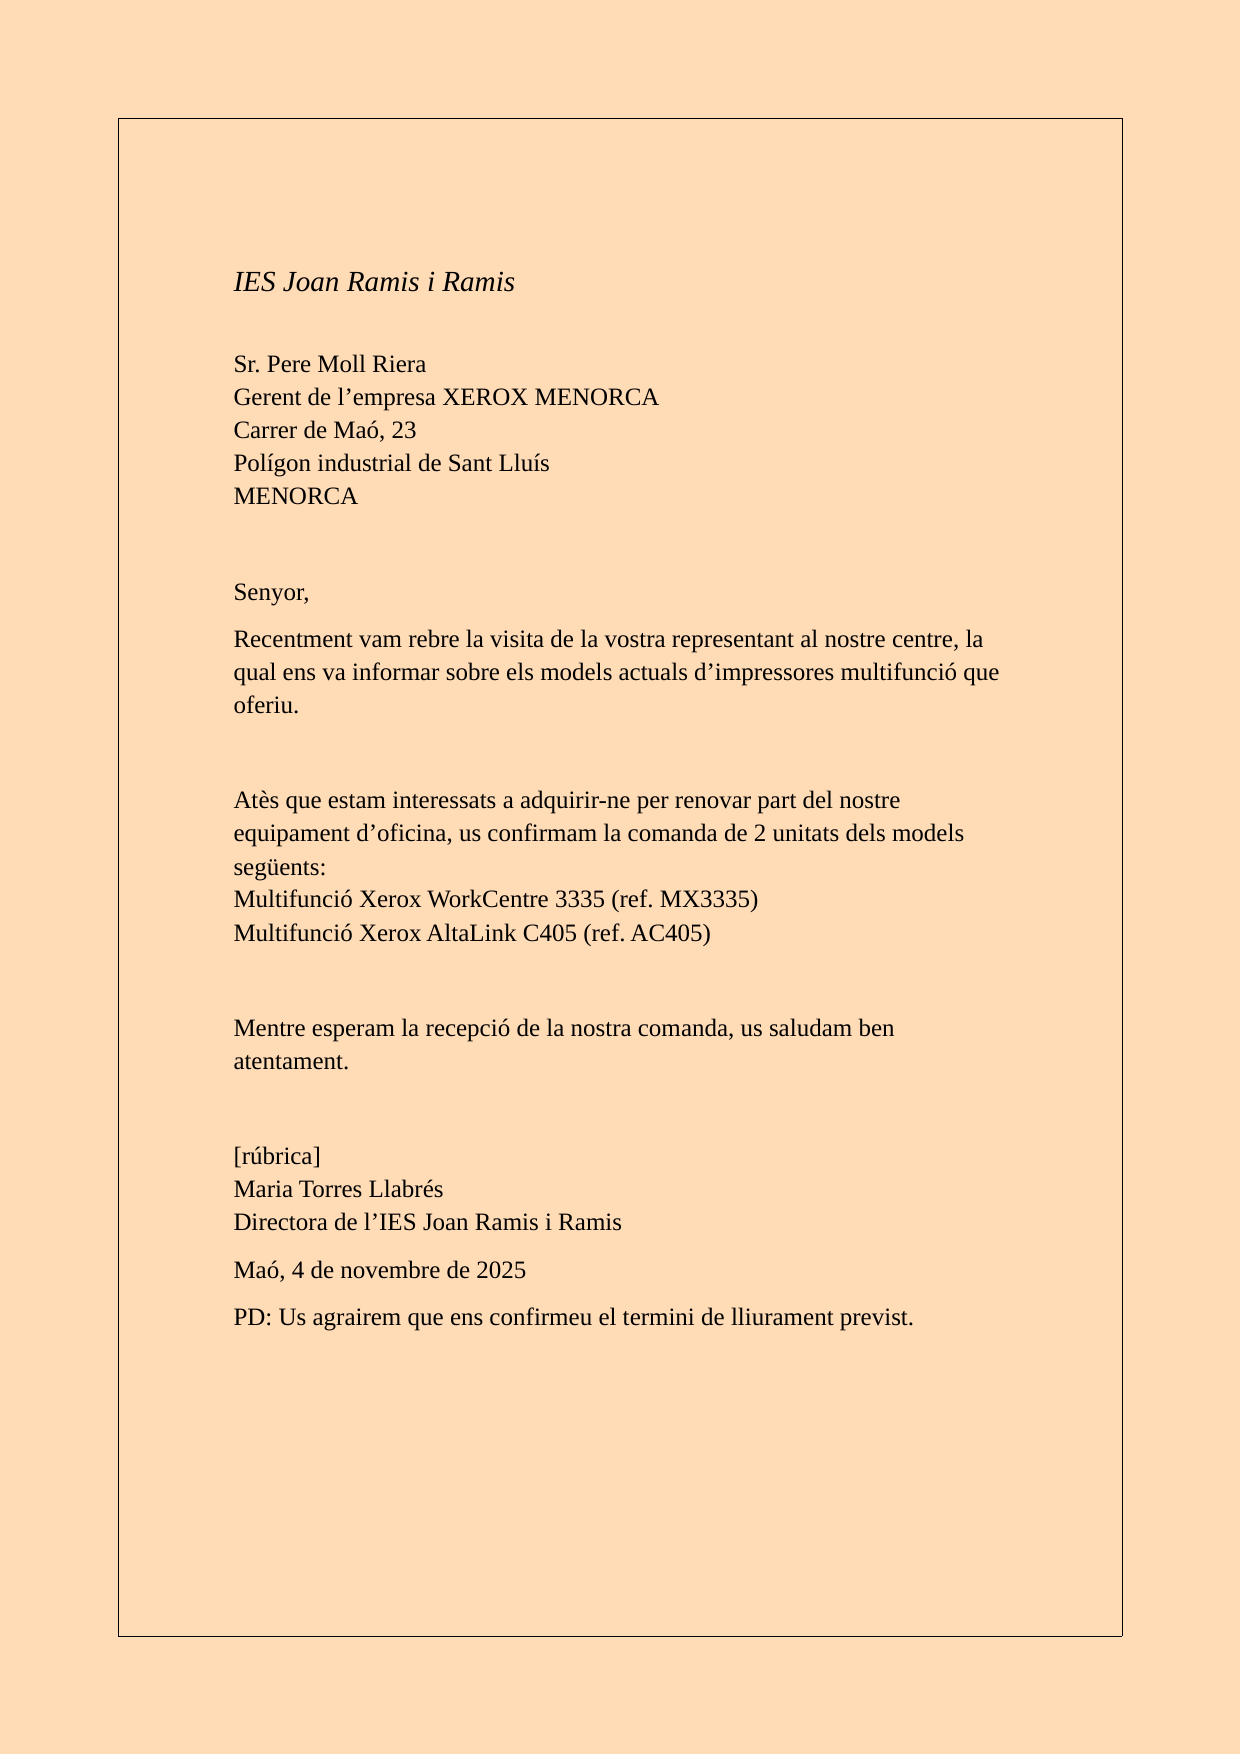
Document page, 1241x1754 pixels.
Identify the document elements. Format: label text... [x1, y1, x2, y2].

text Atès que estam interessats a adquirir-ne per renovar part del nostre equipament d’oficina, us confirmam la comanda de 2 unitats dels models següents: Multifunció Xerox WorkCentre 3335 (ref. MX3335) Multifunció Xerox AltaLink C405 (ref. AC405) [233, 786, 1001, 946]
text IES Joan Ramis i Ramis [233, 264, 1001, 331]
text Sr. Pere Moll Riera Gerent de l’empresa XEROX MENORCA Carrer de Maó, 23 Polígon industrial de Sant Lluís MENORCA [233, 349, 1001, 510]
text Senyor, [233, 577, 1001, 605]
text Mentre esperam la recepció de la nostra comanda, us saludam ben atentament. [233, 1013, 1001, 1074]
text [rúbrica] Maria Torres Llabrés Directora de l’IES Joan Ramis i Ramis [233, 1141, 1001, 1236]
text PD: Us agrairem que ens confirmeu el termini de lliurament previst. [233, 1302, 1001, 1331]
text Maó, 4 de novembre de 2025 [233, 1255, 1001, 1283]
text Recentment vam rebre la visita de la vostra representant al nostre centre, la qual ens va informar sobre els models actuals d’impressores multifunció que oferiu. [233, 624, 1001, 719]
